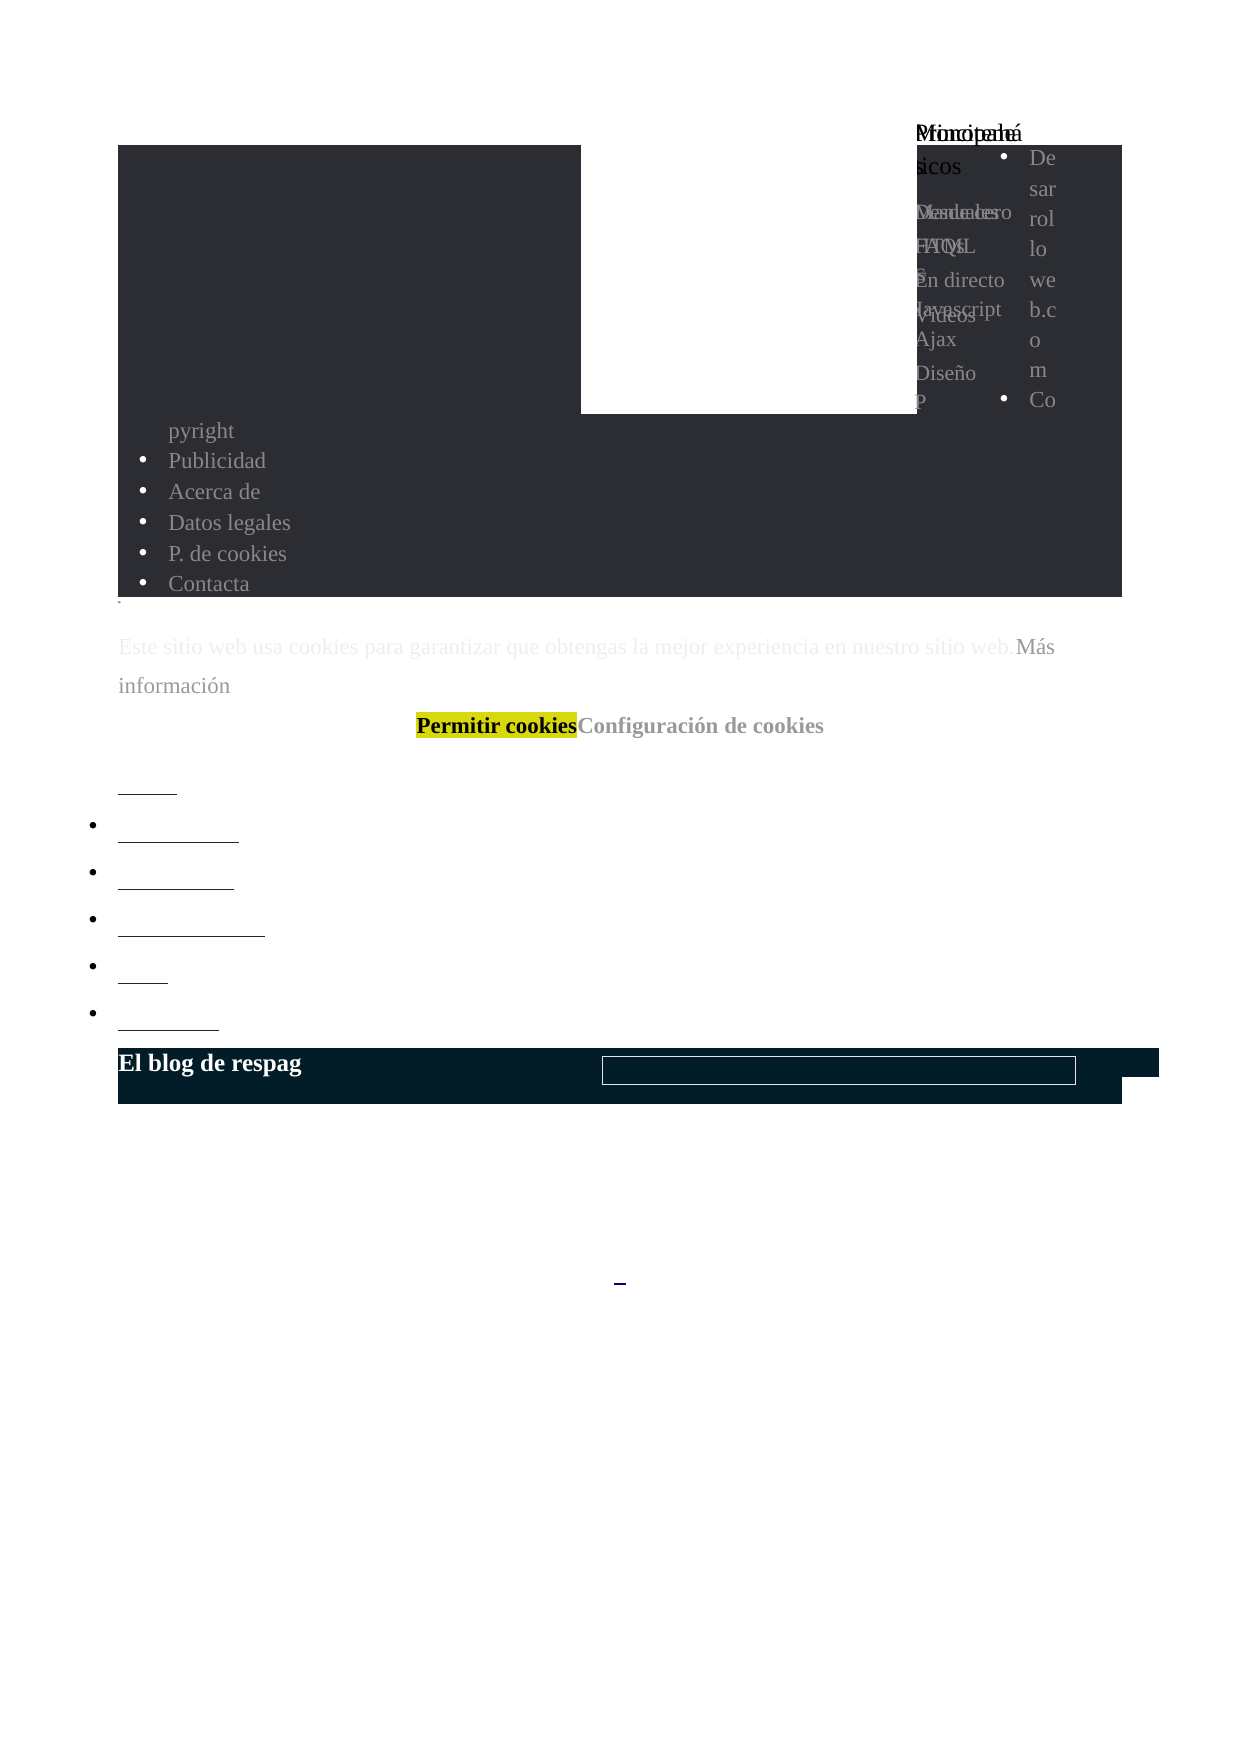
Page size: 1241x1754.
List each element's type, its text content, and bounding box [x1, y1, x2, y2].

list FAQ [118, 954, 1122, 983]
list Datos legales [139, 509, 1056, 536]
text respag 04 Jan 2019 [118, 1191, 1122, 1217]
list Acerca de [139, 478, 1056, 505]
subtitle Tutorial paso a paso de Angular 7 #2: Directivas integradas [118, 1123, 1122, 1149]
list Copyright [139, 387, 1056, 443]
text Permitir cookiesConfiguración de cookies [118, 712, 1122, 738]
list Documentation [118, 907, 1122, 936]
text El blog de respag [118, 1048, 602, 1077]
text Inicio [118, 764, 1122, 794]
text Este sitio web usa cookies para garantizar que obtengas la mejor experiencia en nuestro sitio web.Más información [118, 633, 1122, 699]
list [139, 144, 581, 383]
subtitle COMPARTA ESTE POST [118, 1221, 1122, 1248]
list Desarrolloweb.com [917, 144, 1056, 383]
list Publicidad [139, 447, 1056, 474]
list Typography [118, 860, 1122, 889]
list Acerca de ... [118, 813, 1122, 842]
list Download [118, 1001, 1122, 1030]
list Contacta [139, 570, 1056, 597]
list P. de cookies [139, 539, 1056, 566]
